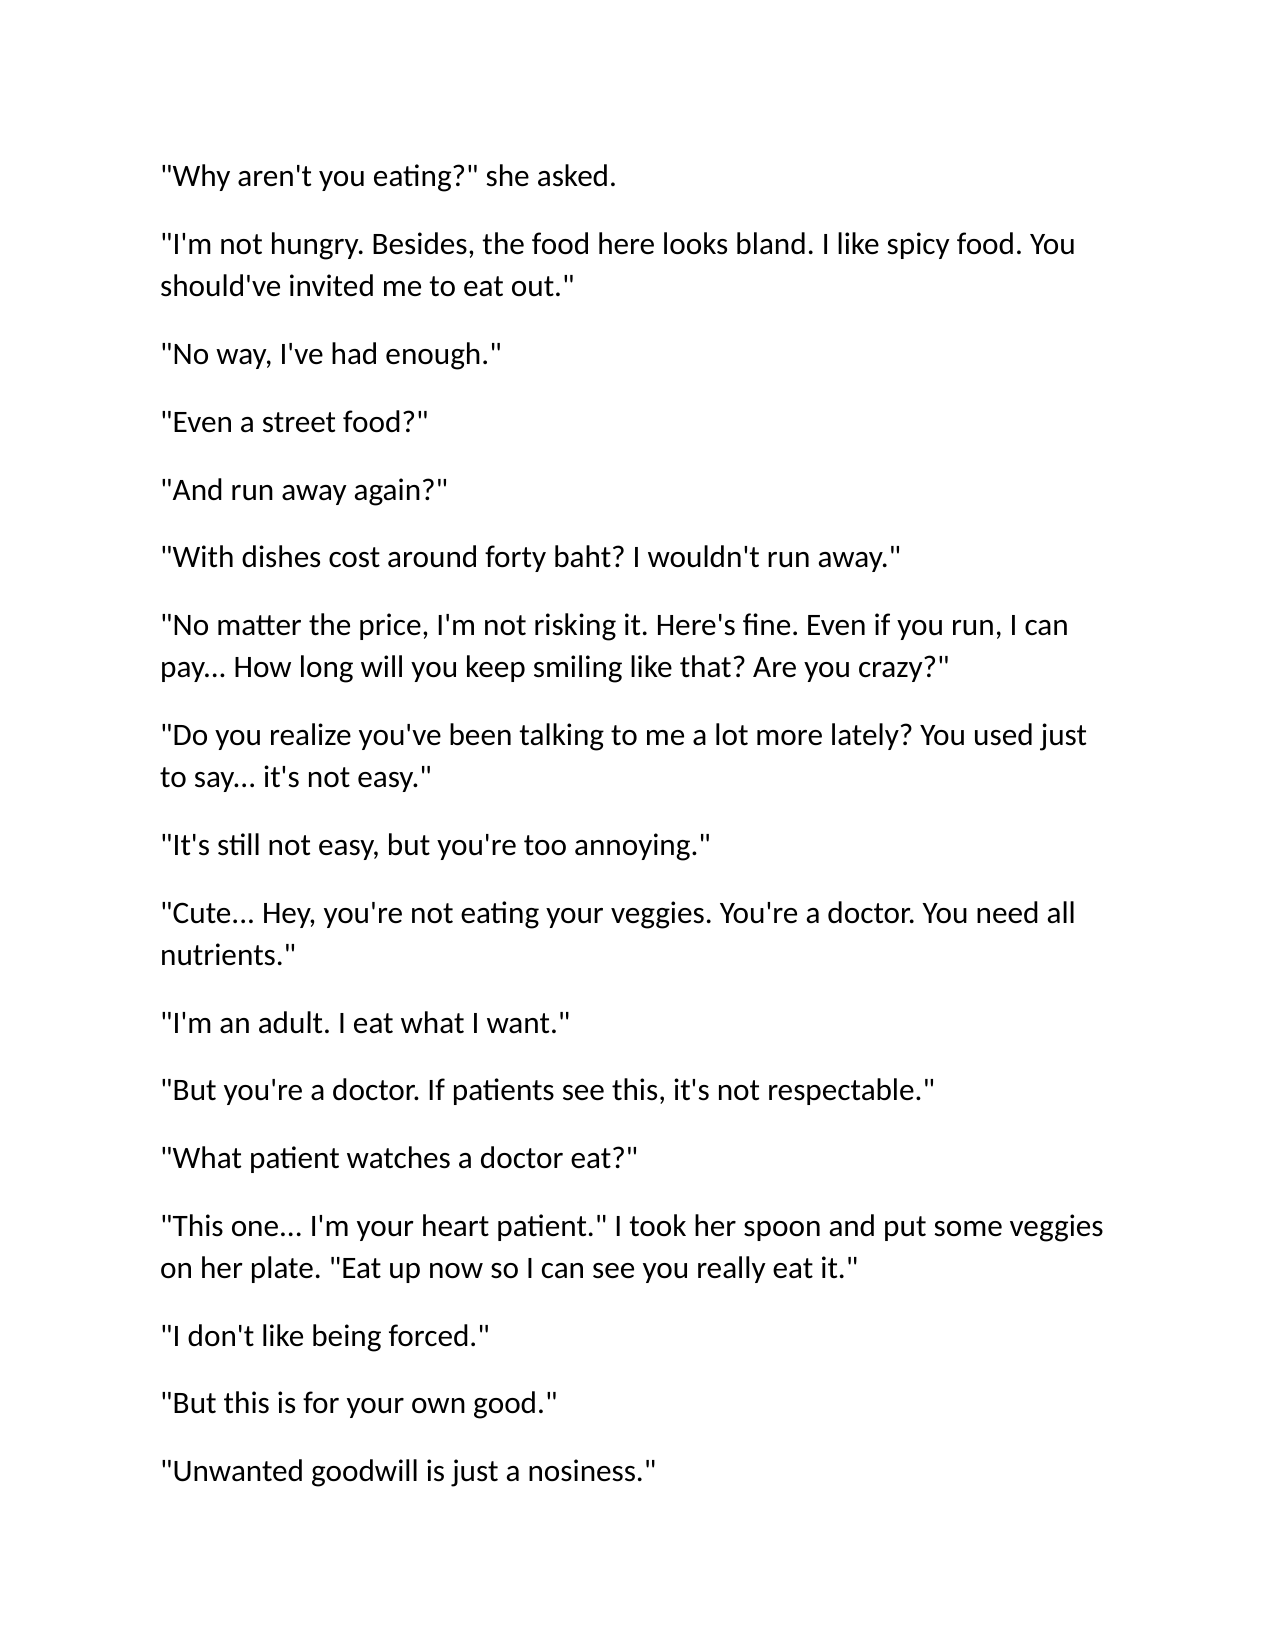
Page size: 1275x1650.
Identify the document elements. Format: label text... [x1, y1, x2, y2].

text "No way, I've had enough." [160, 334, 1113, 372]
text "Why aren't you eating?" she asked. [160, 156, 1113, 194]
text "It's still not easy, but you're too annoying." [160, 825, 1113, 863]
text "Even a street food?" [160, 402, 1113, 440]
text "Do you realize you've been talking to me a lot more lately? You used just to say... it's not easy." [160, 715, 1113, 795]
text "But you're a doctor. If patients see this, it's not respectable." [160, 1070, 1113, 1108]
text "But this is for your own good." [160, 1383, 1113, 1422]
text "No matter the price, I'm not risking it. Here's fine. Even if you run, I can pay... How long will you keep smiling like that? Are you crazy?" [160, 605, 1113, 685]
text "What patient watches a doctor eat?" [160, 1138, 1113, 1176]
text "I don't like being forced." [160, 1316, 1113, 1354]
text "I'm an adult. I eat what I want." [160, 1003, 1113, 1041]
text "I'm not hungry. Besides, the food here looks bland. I like spicy food. You should've invited me to eat out." [160, 224, 1113, 304]
text "This one... I'm your heart patient." I took her spoon and put some veggies on her plate. "Eat up now so I can see you really eat it." [160, 1206, 1113, 1286]
text "And run away again?" [160, 469, 1113, 508]
text "Cute... Hey, you're not eating your veggies. You're a doctor. You need all nutrients." [160, 893, 1113, 973]
text "Unwanted goodwill is just a nosiness." [160, 1451, 1113, 1489]
text "With dishes cost around forty baht? I wouldn't run away." [160, 537, 1113, 575]
